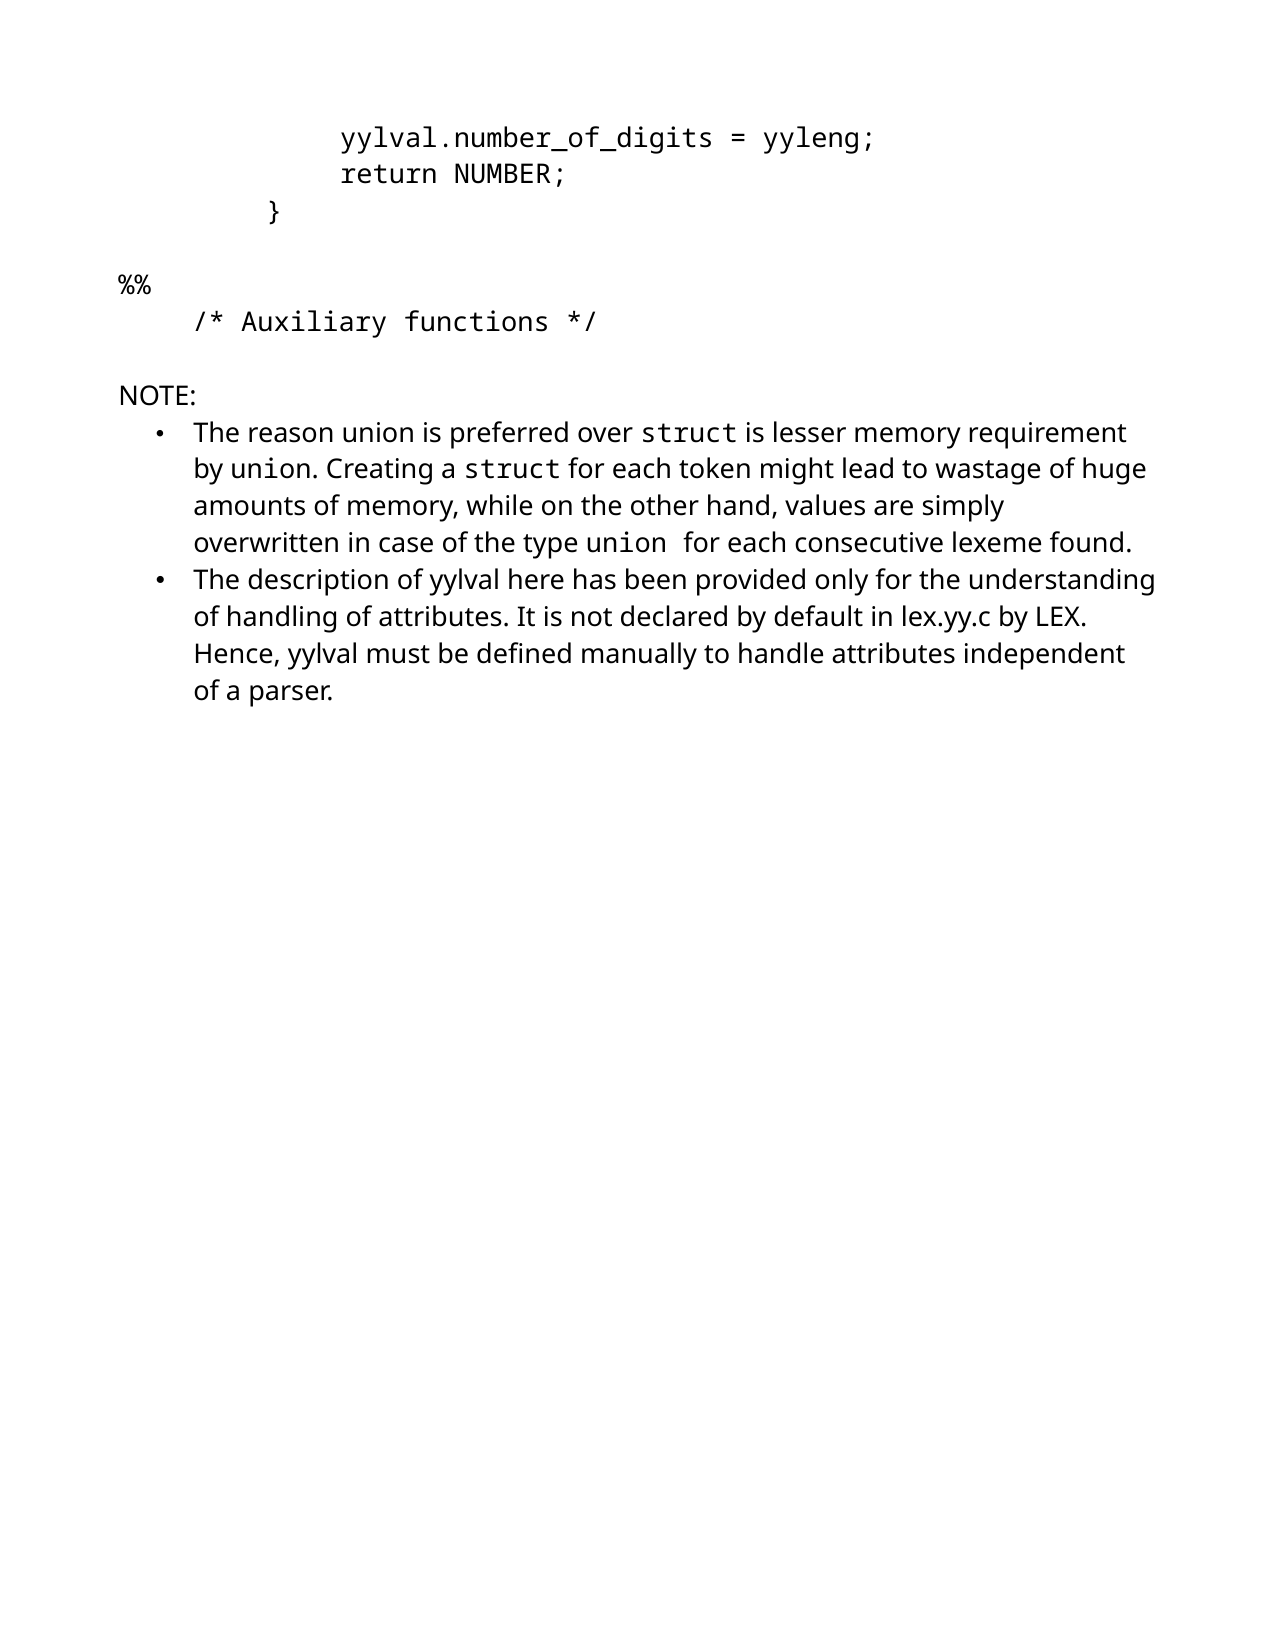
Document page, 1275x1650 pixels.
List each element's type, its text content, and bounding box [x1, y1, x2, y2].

text yylval.number_of_digits = yyleng; [118, 118, 1157, 155]
list The description of yylval here has been provided only for the understanding of handling of attributes. It is not declared by default in lex.yy.c by LEX. Hence, yylval must be defined manually to handle attributes independent of a parser. [156, 561, 1157, 708]
text NOTE: [118, 376, 1157, 413]
text %% [118, 266, 1157, 302]
list The reason union is preferred over struct is lesser memory requirement by union. Creating a struct for each token might lead to wastage of huge amounts of memory, while on the other hand, values are simply overwritten in case of the type union for each consecutive lexeme found. [156, 413, 1157, 561]
text /* Auxiliary functions */ [118, 302, 1157, 339]
text return NUMBER; [118, 155, 1157, 192]
text } [118, 192, 1157, 229]
